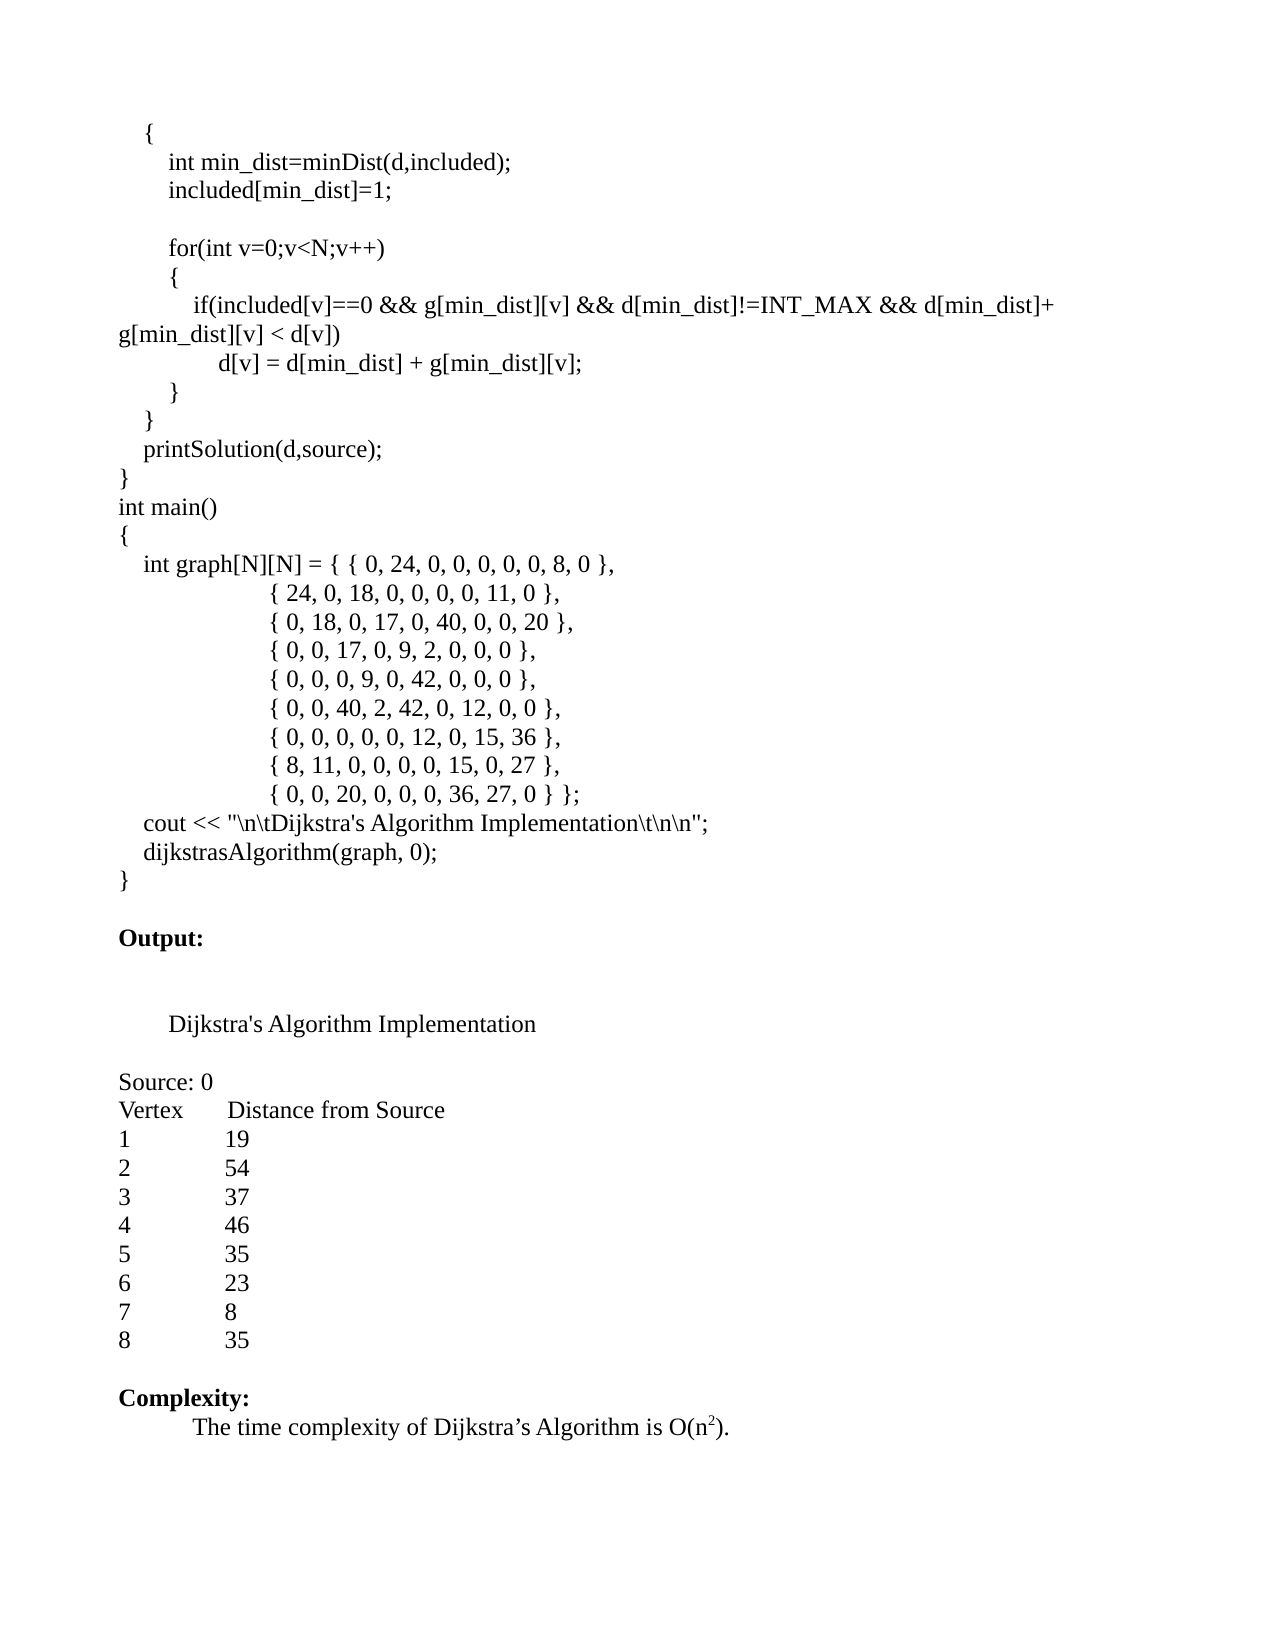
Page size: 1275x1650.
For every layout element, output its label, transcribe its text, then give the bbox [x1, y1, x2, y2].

text { [118, 118, 1157, 147]
text Output: [118, 923, 1157, 952]
text { 8, 11, 0, 0, 0, 0, 15, 0, 27 }, [118, 751, 1157, 779]
text 5 35 [118, 1239, 1157, 1268]
text Complexity: [118, 1383, 1157, 1412]
text { 0, 0, 20, 0, 0, 0, 36, 27, 0 } }; [118, 779, 1157, 808]
text } [118, 866, 1157, 894]
text cout << "\n\tDijkstra's Algorithm Implementation\t\n\n"; [118, 808, 1157, 837]
text int main() [118, 492, 1157, 521]
text } [118, 463, 1157, 492]
text { [118, 262, 1157, 291]
text 3 37 [118, 1182, 1157, 1211]
text 1 19 [118, 1124, 1157, 1153]
text { 0, 18, 0, 17, 0, 40, 0, 0, 20 }, [118, 607, 1157, 636]
text 8 35 [118, 1326, 1157, 1354]
text { [118, 521, 1157, 549]
text { 0, 0, 40, 2, 42, 0, 12, 0, 0 }, [118, 693, 1157, 722]
text included[min_dist]=1; [118, 176, 1157, 204]
text Source: 0 [118, 1067, 1157, 1096]
text dijkstrasAlgorithm(graph, 0); [118, 837, 1157, 866]
text printSolution(d,source); [118, 434, 1157, 463]
text Vertex Distance from Source [118, 1096, 1157, 1124]
text { 0, 0, 17, 0, 9, 2, 0, 0, 0 }, [118, 636, 1157, 664]
text d[v] = d[min_dist] + g[min_dist][v]; [118, 348, 1157, 377]
text The time complexity of Dijkstra’s Algorithm is O(n2). [118, 1412, 1157, 1441]
text 7 8 [118, 1297, 1157, 1326]
text int min_dist=minDist(d,included); [118, 147, 1157, 176]
text { 24, 0, 18, 0, 0, 0, 0, 11, 0 }, [118, 578, 1157, 607]
text Dijkstra's Algorithm Implementation [118, 1009, 1157, 1038]
text if(included[v]==0 && g[min_dist][v] && d[min_dist]!=INT_MAX && d[min_dist]+ g[min_dist][v] < d[v]) [118, 291, 1157, 348]
text 4 46 [118, 1211, 1157, 1239]
text } [118, 406, 1157, 434]
text 2 54 [118, 1153, 1157, 1182]
text for(int v=0;v<N;v++) [118, 233, 1157, 262]
text int graph[N][N] = { { 0, 24, 0, 0, 0, 0, 0, 8, 0 }, [118, 549, 1157, 578]
text { 0, 0, 0, 0, 0, 12, 0, 15, 36 }, [118, 722, 1157, 751]
text { 0, 0, 0, 9, 0, 42, 0, 0, 0 }, [118, 664, 1157, 693]
text } [118, 377, 1157, 406]
text 6 23 [118, 1268, 1157, 1297]
